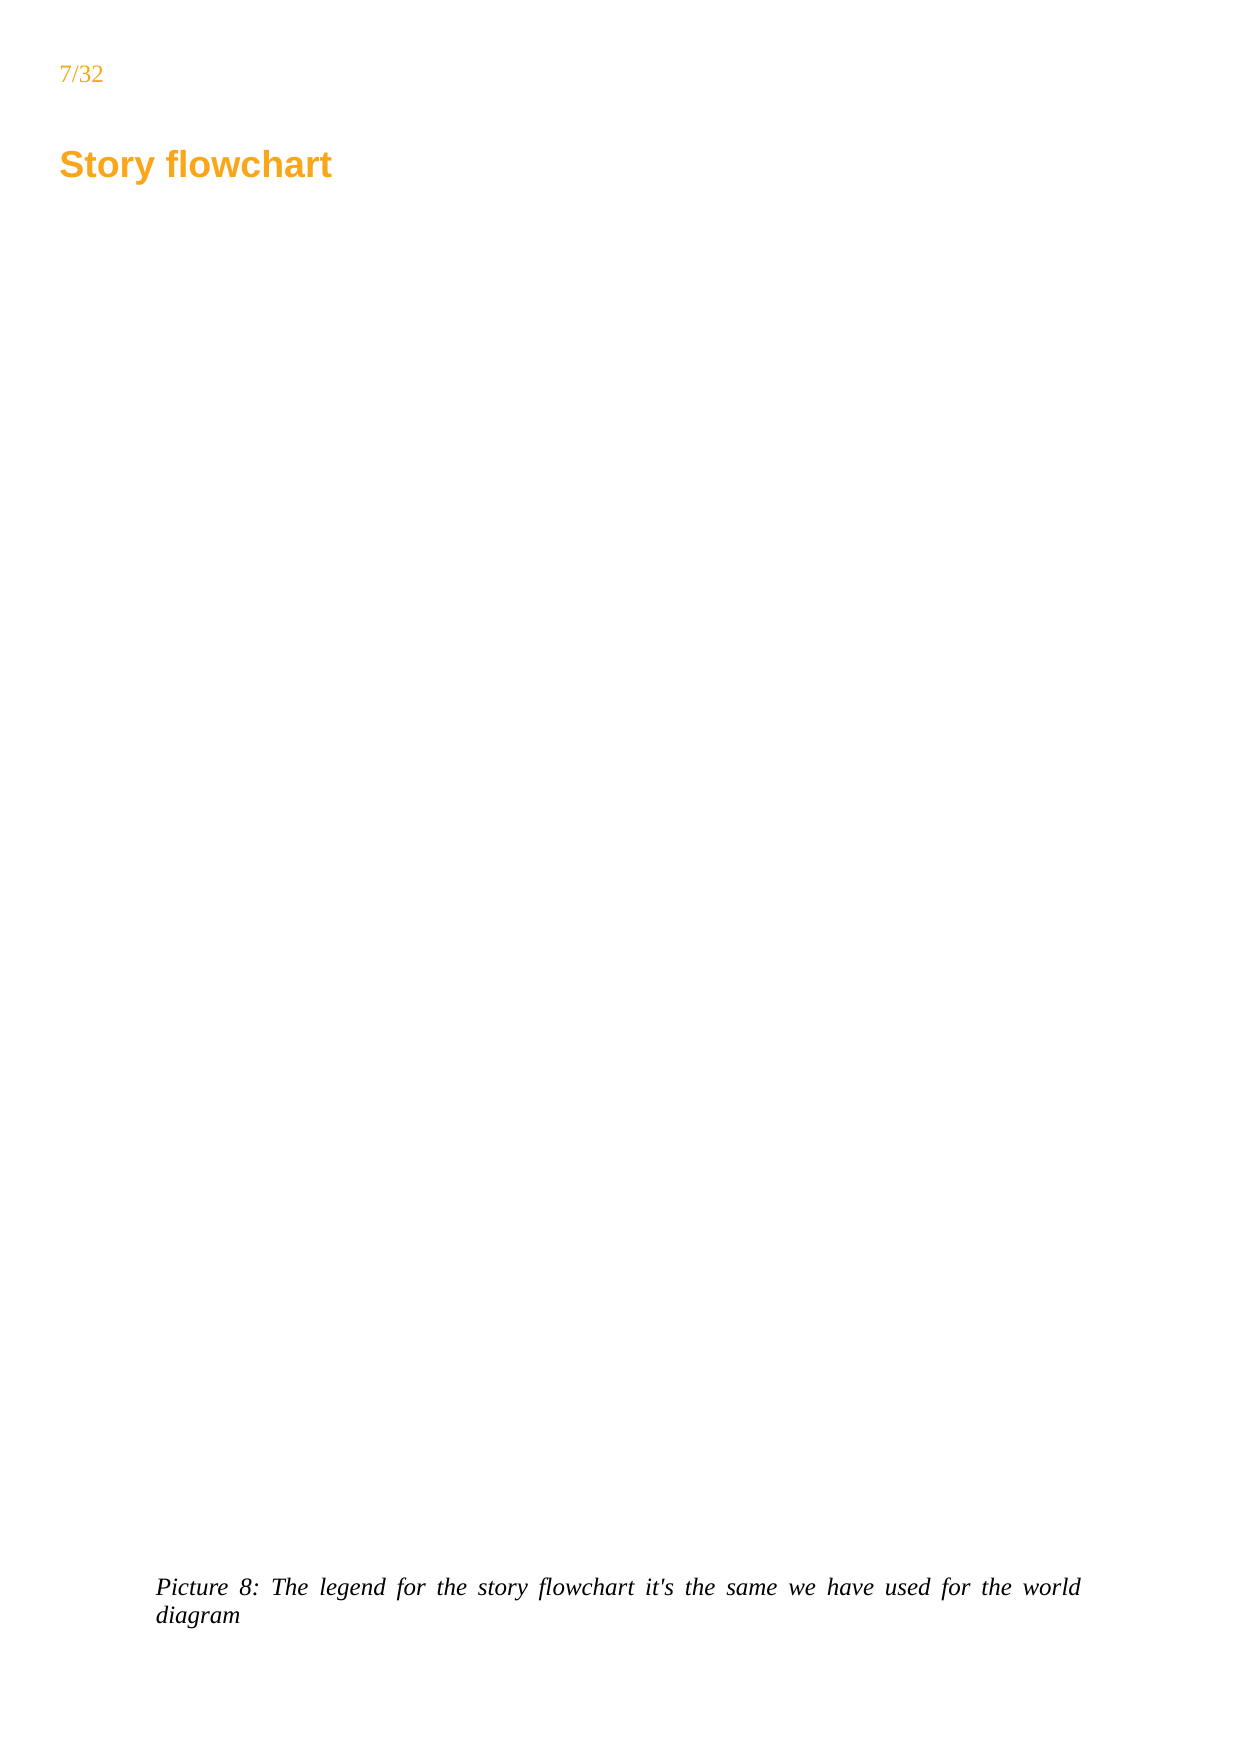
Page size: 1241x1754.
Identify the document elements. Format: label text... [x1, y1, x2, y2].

subtitle Story flowchart [59, 142, 1181, 185]
text Picture 8: The legend for the story flowchart it's the same we have used for the world diagram [156, 210, 1085, 1629]
